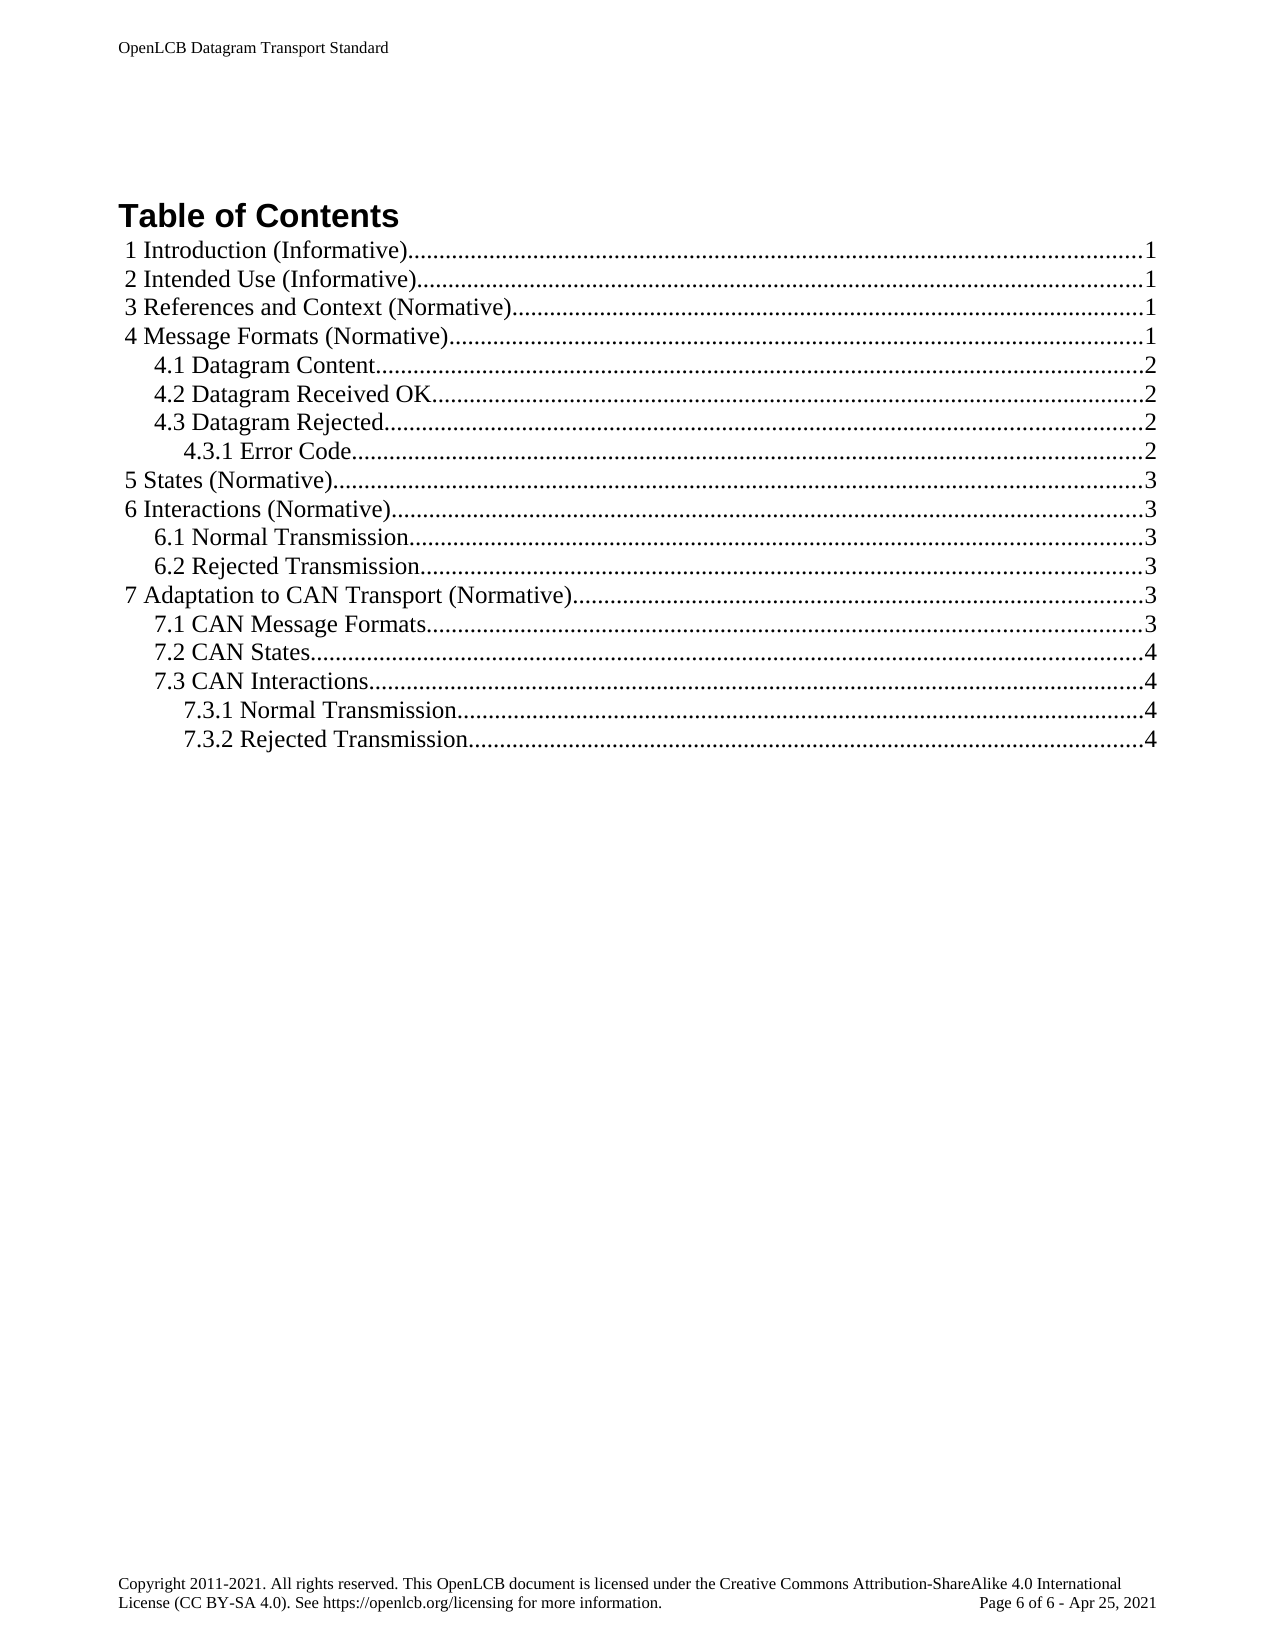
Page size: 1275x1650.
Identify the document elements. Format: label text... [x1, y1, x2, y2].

text 7.3.2 Rejected Transmission 4 [177, 724, 1157, 752]
text 7.1 CAN Message Formats 3 [148, 609, 1157, 637]
text 6 Interactions (Normative) 3 [118, 494, 1157, 522]
subtitle Table of Contents [118, 196, 1157, 235]
text 4.3 Datagram Rejected 2 [148, 407, 1157, 436]
text 1 Introduction (Informative) 1 [118, 235, 1157, 264]
text 4.2 Datagram Received OK 2 [148, 379, 1157, 407]
text 3 References and Context (Normative) 1 [118, 292, 1157, 321]
text 7.2 CAN States 4 [148, 637, 1157, 666]
text 7.3.1 Normal Transmission 4 [177, 695, 1157, 724]
text 4.1 Datagram Content 2 [148, 350, 1157, 379]
text 7 Adaptation to CAN Transport (Normative) 3 [118, 580, 1157, 609]
text 4 Message Formats (Normative) 1 [118, 321, 1157, 350]
text 2 Intended Use (Informative) 1 [118, 264, 1157, 292]
text 5 States (Normative) 3 [118, 465, 1157, 494]
text 4.3.1 Error Code 2 [177, 436, 1157, 465]
text 6.2 Rejected Transmission 3 [148, 551, 1157, 580]
text 6.1 Normal Transmission 3 [148, 522, 1157, 551]
text 7.3 CAN Interactions 4 [148, 666, 1157, 695]
